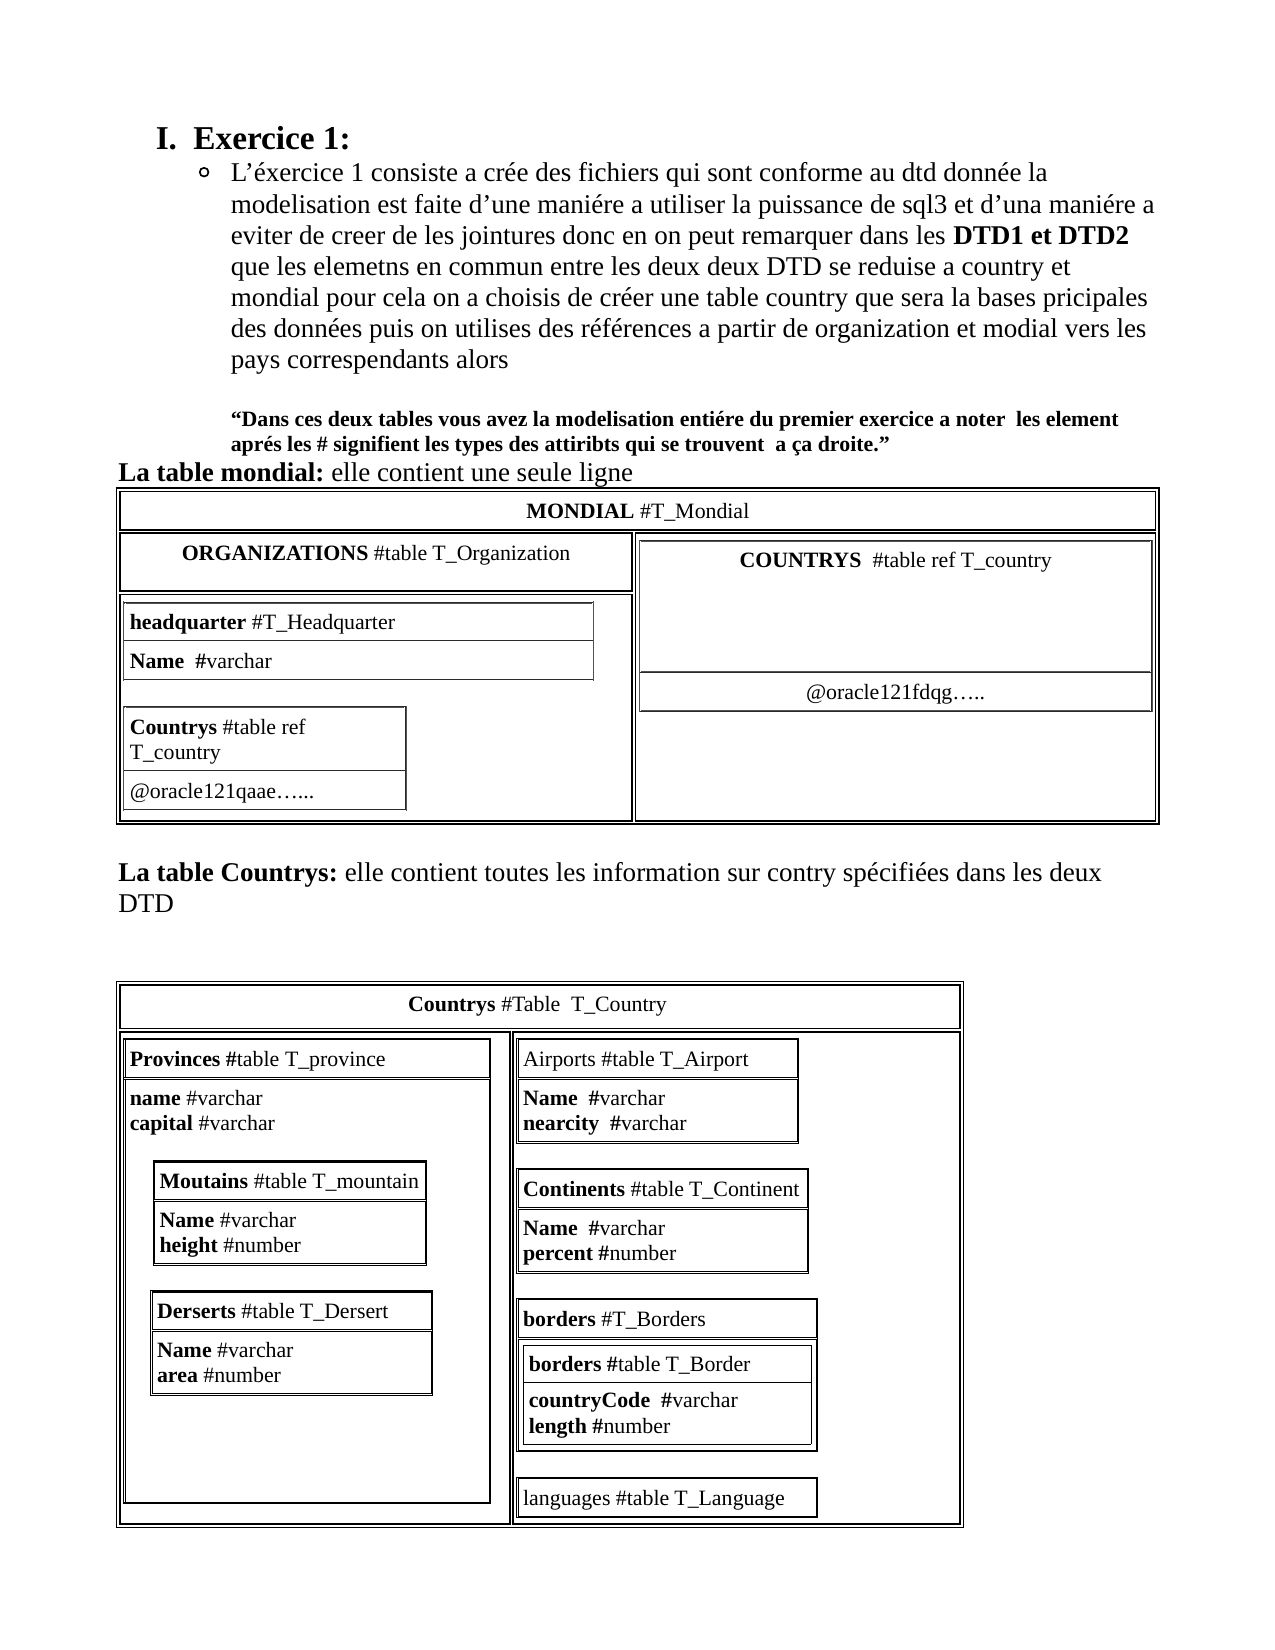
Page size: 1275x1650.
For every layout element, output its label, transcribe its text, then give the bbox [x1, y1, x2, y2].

list L’éxercice 1 consiste a crée des fichiers qui sont conforme au dtd donnée la modelisation est faite d’une maniére a utiliser la puissance de sql3 et d’una maniére a eviter de creer de les jointures donc en on peut remarquer dans les DTD1 et DTD2 que les elemetns en commun entre les deux deux DTD se reduise a country et mondial pour cela on a choisis de créer une table country que sera la bases pricipales des données puis on utilises des références a partir de organization et modial vers les pays correspendants alors [193, 156, 1157, 374]
table_header COUNTRYS #table ref T_country [641, 542, 1150, 671]
text La table Countrys: elle contient toutes les information sur contry spécifiées dans les deux DTD [118, 856, 1157, 918]
table_cell Name #varchar area #number [153, 1332, 431, 1393]
table_cell @oracle121fdqg….. [641, 674, 1150, 710]
table_header Airports #table T_Airport [519, 1040, 797, 1077]
table_header Countrys #Table T_Country [121, 986, 959, 1027]
table_cell [121, 595, 631, 820]
table_cell @oracle121qaae…... [126, 772, 404, 808]
table_cell ORGANIZATIONS #table T_Organization [121, 534, 631, 590]
table_cell Name #varchar height #number [155, 1202, 425, 1263]
table_cell [514, 1033, 959, 1523]
list Exercice 1: [156, 118, 1157, 156]
table_cell [121, 1033, 509, 1523]
table_header Moutains #table T_mountain [155, 1163, 425, 1199]
table_cell [636, 534, 1155, 820]
table_header Countrys #table ref T_country [126, 708, 404, 770]
table_header languages #table T_Language [519, 1479, 816, 1516]
table_cell countryCode #varchar length #number [524, 1383, 811, 1443]
table_header Derserts #table T_Dersert [153, 1293, 431, 1329]
list “Dans ces deux tables vous avez la modelisation entiére du premier exercice a noter les element aprés les # signifient les types des attiribts qui se trouvent a ça droite.” [193, 406, 1157, 456]
table_header headquarter #T_Headquarter [126, 604, 592, 640]
table_cell Name #varchar [126, 642, 592, 678]
table_header MONDIAL #T_Mondial [121, 492, 1155, 529]
table_cell name #varchar capital #varchar [126, 1080, 489, 1502]
table_header borders #table T_Border [524, 1346, 811, 1382]
text La table mondial: elle contient une seule ligne [118, 456, 1157, 487]
table_header borders #T_Borders [519, 1300, 816, 1337]
table_header Provinces #table T_province [126, 1040, 489, 1077]
table_cell [519, 1340, 816, 1449]
table_cell Name #varchar percent #number [519, 1210, 807, 1271]
table_header Continents #table T_Continent [519, 1170, 807, 1207]
table_cell Name #varchar nearcity #varchar [519, 1080, 797, 1141]
